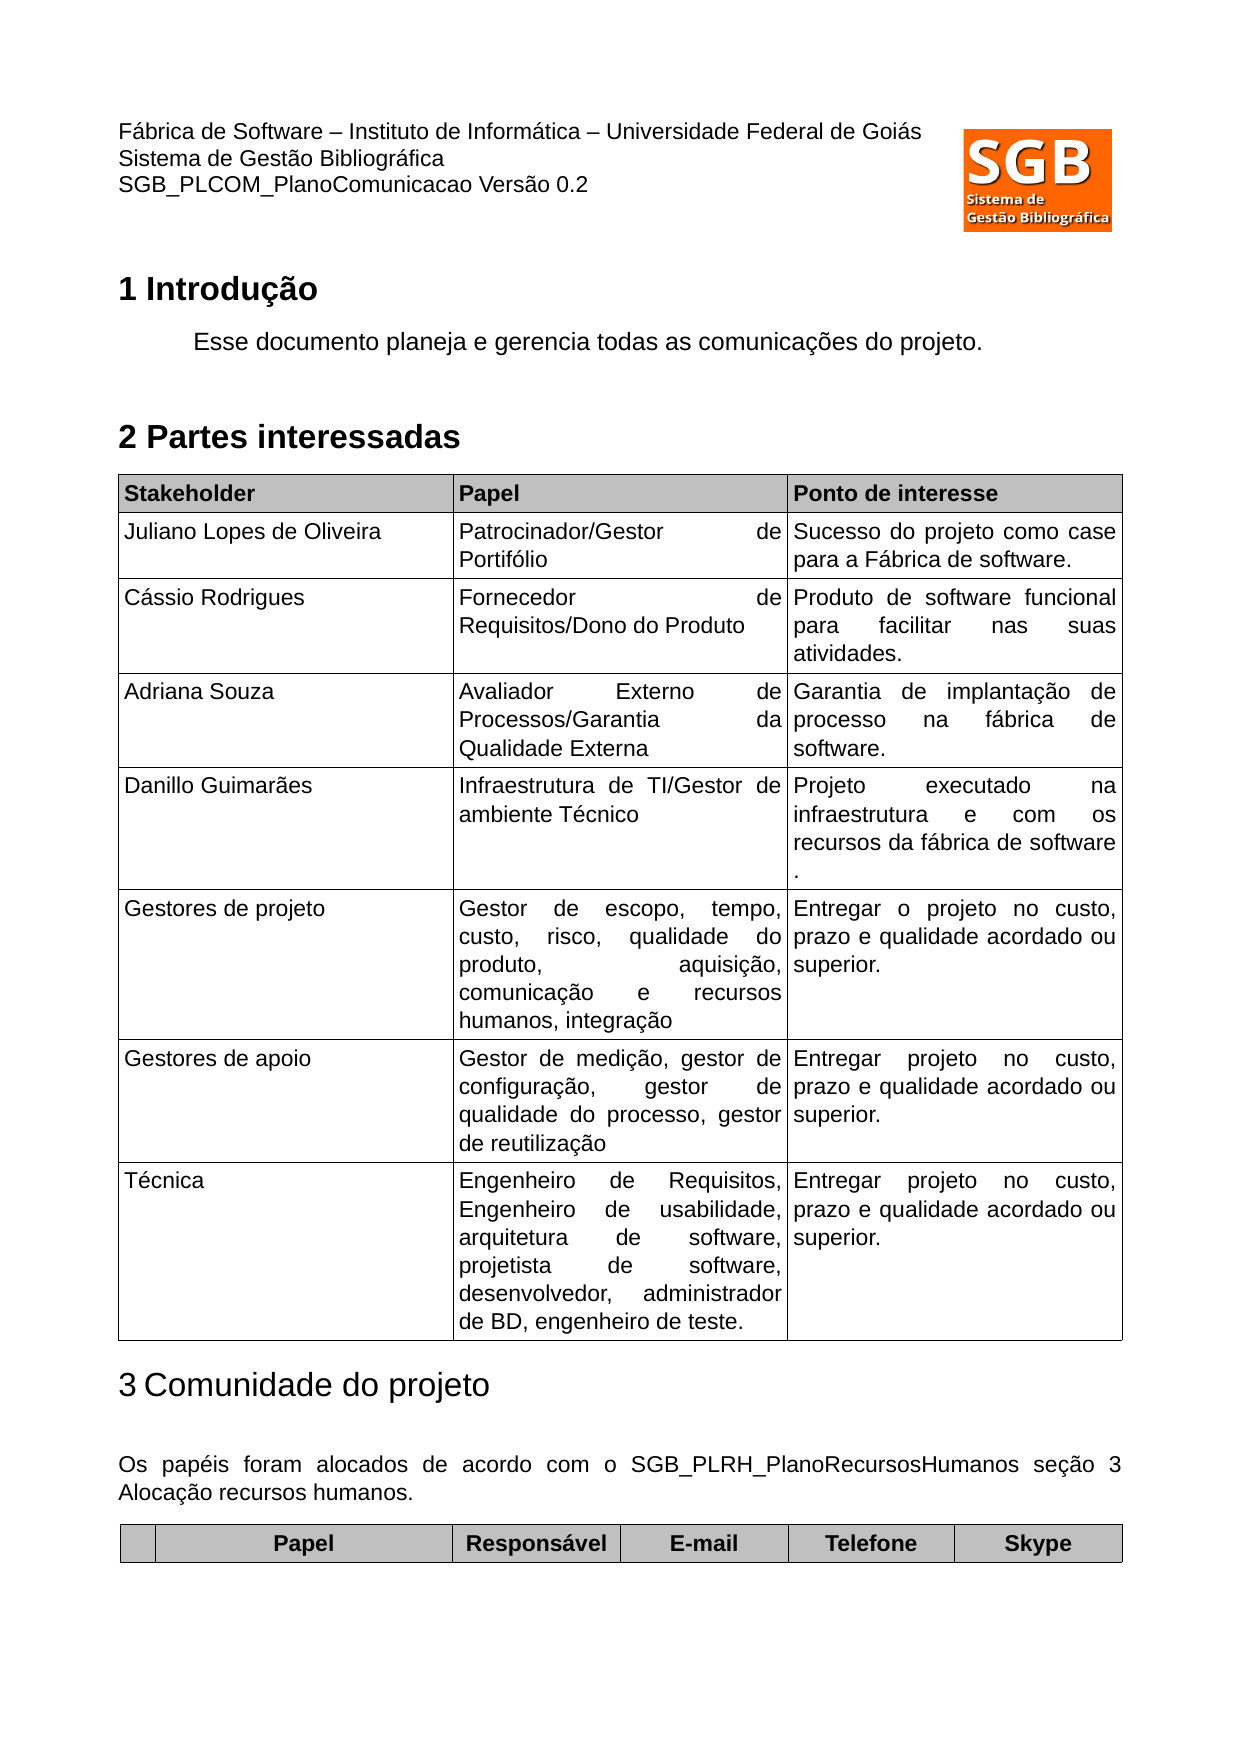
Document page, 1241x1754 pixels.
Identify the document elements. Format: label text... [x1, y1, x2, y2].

table_header Telefone [789, 1525, 954, 1562]
table_header Papel [454, 475, 787, 512]
table_cell Fornecedor de Requisitos/Dono do Produto [454, 579, 787, 672]
table_header Skype [955, 1525, 1122, 1562]
table_cell Engenheiro de Requisitos, Engenheiro de usabilidade, arquitetura de software, projetista de software, desenvolvedor, administrador de BD, engenheiro de teste. [454, 1163, 787, 1340]
table_header Responsável [453, 1525, 620, 1562]
table_header [121, 1525, 155, 1562]
table_cell Cássio Rodrigues [119, 579, 453, 672]
text Os papéis foram alocados de acordo com o SGB_PLRH_PlanoRecursosHumanos seção 3 Alocação recursos humanos. [118, 1451, 1122, 1506]
table_cell Garantia de implantação de processo na fábrica de software. [788, 674, 1122, 767]
table_cell Juliano Lopes de Oliveira [119, 513, 453, 578]
table_header Papel [156, 1525, 452, 1562]
subtitle 3 Comunidade do projeto [118, 1365, 1122, 1404]
table_cell Gestores de projeto [119, 890, 453, 1039]
table_cell Adriana Souza [119, 674, 453, 767]
table_cell Projeto executado na infraestrutura e com os recursos da fábrica de software . [788, 768, 1122, 889]
table_cell Gestor de medição, gestor de configuração, gestor de qualidade do processo, gestor de reutilização [454, 1040, 787, 1162]
picture [963, 129, 1112, 232]
subtitle 1 Introdução [118, 269, 1122, 308]
table_cell Patrocinador/Gestor de Portifólio [454, 513, 787, 578]
table_cell Danillo Guimarães [119, 768, 453, 889]
table_cell Entregar projeto no custo, prazo e qualidade acordado ou superior. [788, 1163, 1122, 1340]
table_cell Entregar o projeto no custo, prazo e qualidade acordado ou superior. [788, 890, 1122, 1039]
table_cell Produto de software funcional para facilitar nas suas atividades. [788, 579, 1122, 672]
table_cell Gestores de apoio [119, 1040, 453, 1162]
text Esse documento planeja e gerencia todas as comunicações do projeto. [118, 327, 1122, 356]
table_cell Técnica [119, 1163, 453, 1340]
table_cell Entregar projeto no custo, prazo e qualidade acordado ou superior. [788, 1040, 1122, 1162]
table_header E-mail [621, 1525, 788, 1562]
table_header Ponto de interesse [788, 475, 1122, 512]
table_header Stakeholder [119, 475, 453, 512]
table_cell Sucesso do projeto como case para a Fábrica de software. [788, 513, 1122, 578]
table_cell Avaliador Externo de Processos/Garantia da Qualidade Externa [454, 674, 787, 767]
subtitle 2 Partes interessadas [118, 417, 1122, 455]
table_cell Gestor de escopo, tempo, custo, risco, qualidade do produto, aquisição, comunicação e recursos humanos, integração [454, 890, 787, 1039]
table_cell Infraestrutura de TI/Gestor de ambiente Técnico [454, 768, 787, 889]
